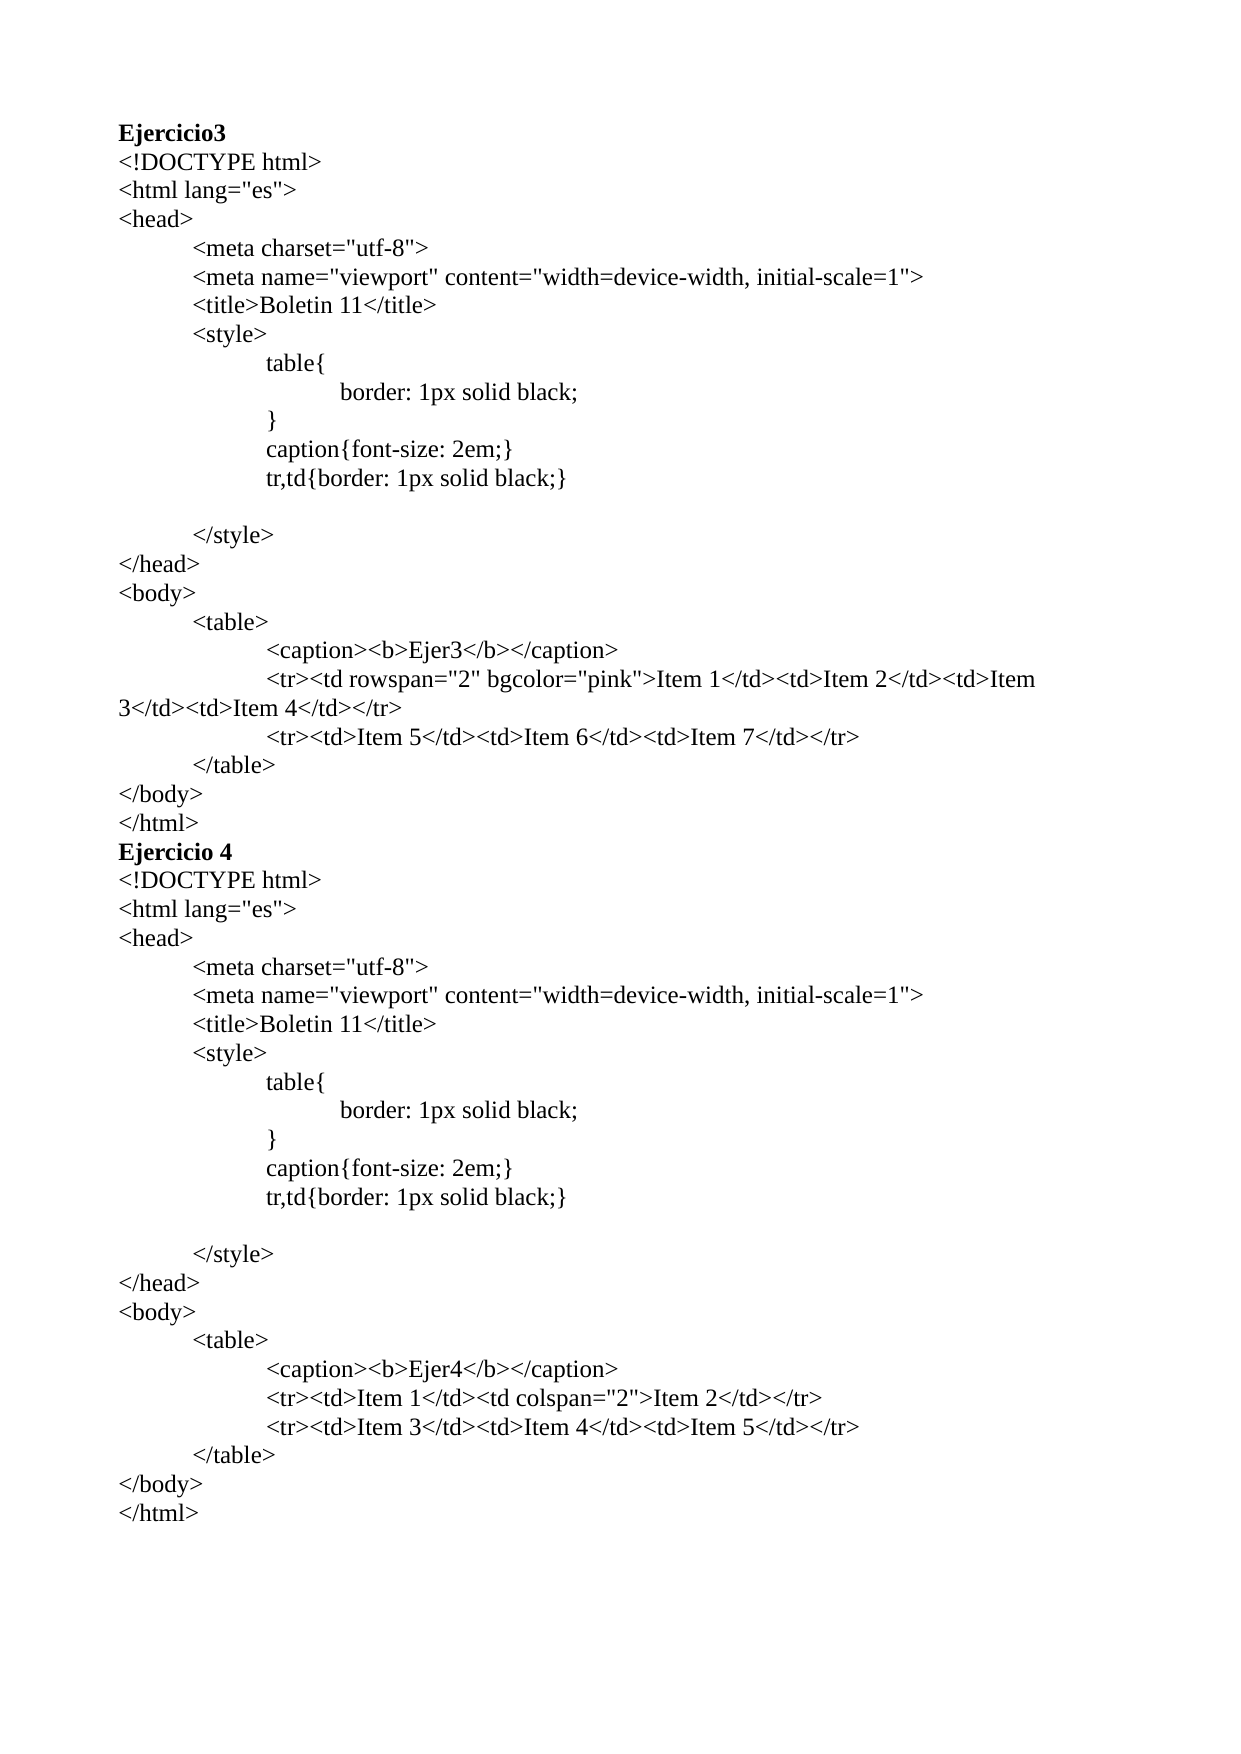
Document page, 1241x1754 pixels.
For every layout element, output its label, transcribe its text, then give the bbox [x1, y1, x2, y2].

text <head> [118, 204, 1122, 233]
text </html> [118, 808, 1122, 837]
text } [118, 1124, 1122, 1153]
text <body> [118, 578, 1122, 607]
text <meta charset="utf-8"> [118, 952, 1122, 981]
text <caption><b>Ejer3</b></caption> [118, 636, 1122, 664]
text table{ [118, 348, 1122, 377]
text tr,td{border: 1px solid black;} [118, 1182, 1122, 1211]
text <tr><td>Item 3</td><td>Item 4</td><td>Item 5</td></tr> [118, 1412, 1122, 1441]
text <tr><td rowspan="2" bgcolor="pink">Item 1</td><td>Item 2</td><td>Item 3</td><td>Item 4</td></tr> [118, 664, 1122, 722]
text } [118, 406, 1122, 434]
text <style> [118, 319, 1122, 348]
text <tr><td>Item 1</td><td colspan="2">Item 2</td></tr> [118, 1383, 1122, 1412]
text <meta name="viewport" content="width=device-width, initial-scale=1"> [118, 262, 1122, 291]
text </table> [118, 751, 1122, 779]
text <title>Boletin 11</title> [118, 1009, 1122, 1038]
text <table> [118, 1326, 1122, 1354]
text </head> [118, 1268, 1122, 1297]
text table{ [118, 1067, 1122, 1096]
text </body> [118, 779, 1122, 808]
text <!DOCTYPE html> [118, 147, 1122, 176]
text </body> [118, 1469, 1122, 1498]
text <html lang="es"> [118, 176, 1122, 204]
text border: 1px solid black; [118, 377, 1122, 406]
text caption{font-size: 2em;} [118, 1153, 1122, 1182]
text <caption><b>Ejer4</b></caption> [118, 1354, 1122, 1383]
text </table> [118, 1441, 1122, 1469]
text <body> [118, 1297, 1122, 1326]
text </head> [118, 549, 1122, 578]
text <meta name="viewport" content="width=device-width, initial-scale=1"> [118, 981, 1122, 1009]
text </html> [118, 1498, 1122, 1527]
text caption{font-size: 2em;} [118, 434, 1122, 463]
text Ejercicio 4 [118, 837, 1122, 866]
text border: 1px solid black; [118, 1096, 1122, 1124]
text </style> [118, 1239, 1122, 1268]
text <meta charset="utf-8"> [118, 233, 1122, 262]
text <head> [118, 923, 1122, 952]
text <tr><td>Item 5</td><td>Item 6</td><td>Item 7</td></tr> [118, 722, 1122, 751]
text Ejercicio3 [118, 118, 1122, 147]
text <table> [118, 607, 1122, 636]
text <html lang="es"> [118, 894, 1122, 923]
text <title>Boletin 11</title> [118, 291, 1122, 319]
text tr,td{border: 1px solid black;} [118, 463, 1122, 492]
text <style> [118, 1038, 1122, 1067]
text </style> [118, 521, 1122, 549]
text <!DOCTYPE html> [118, 866, 1122, 894]
